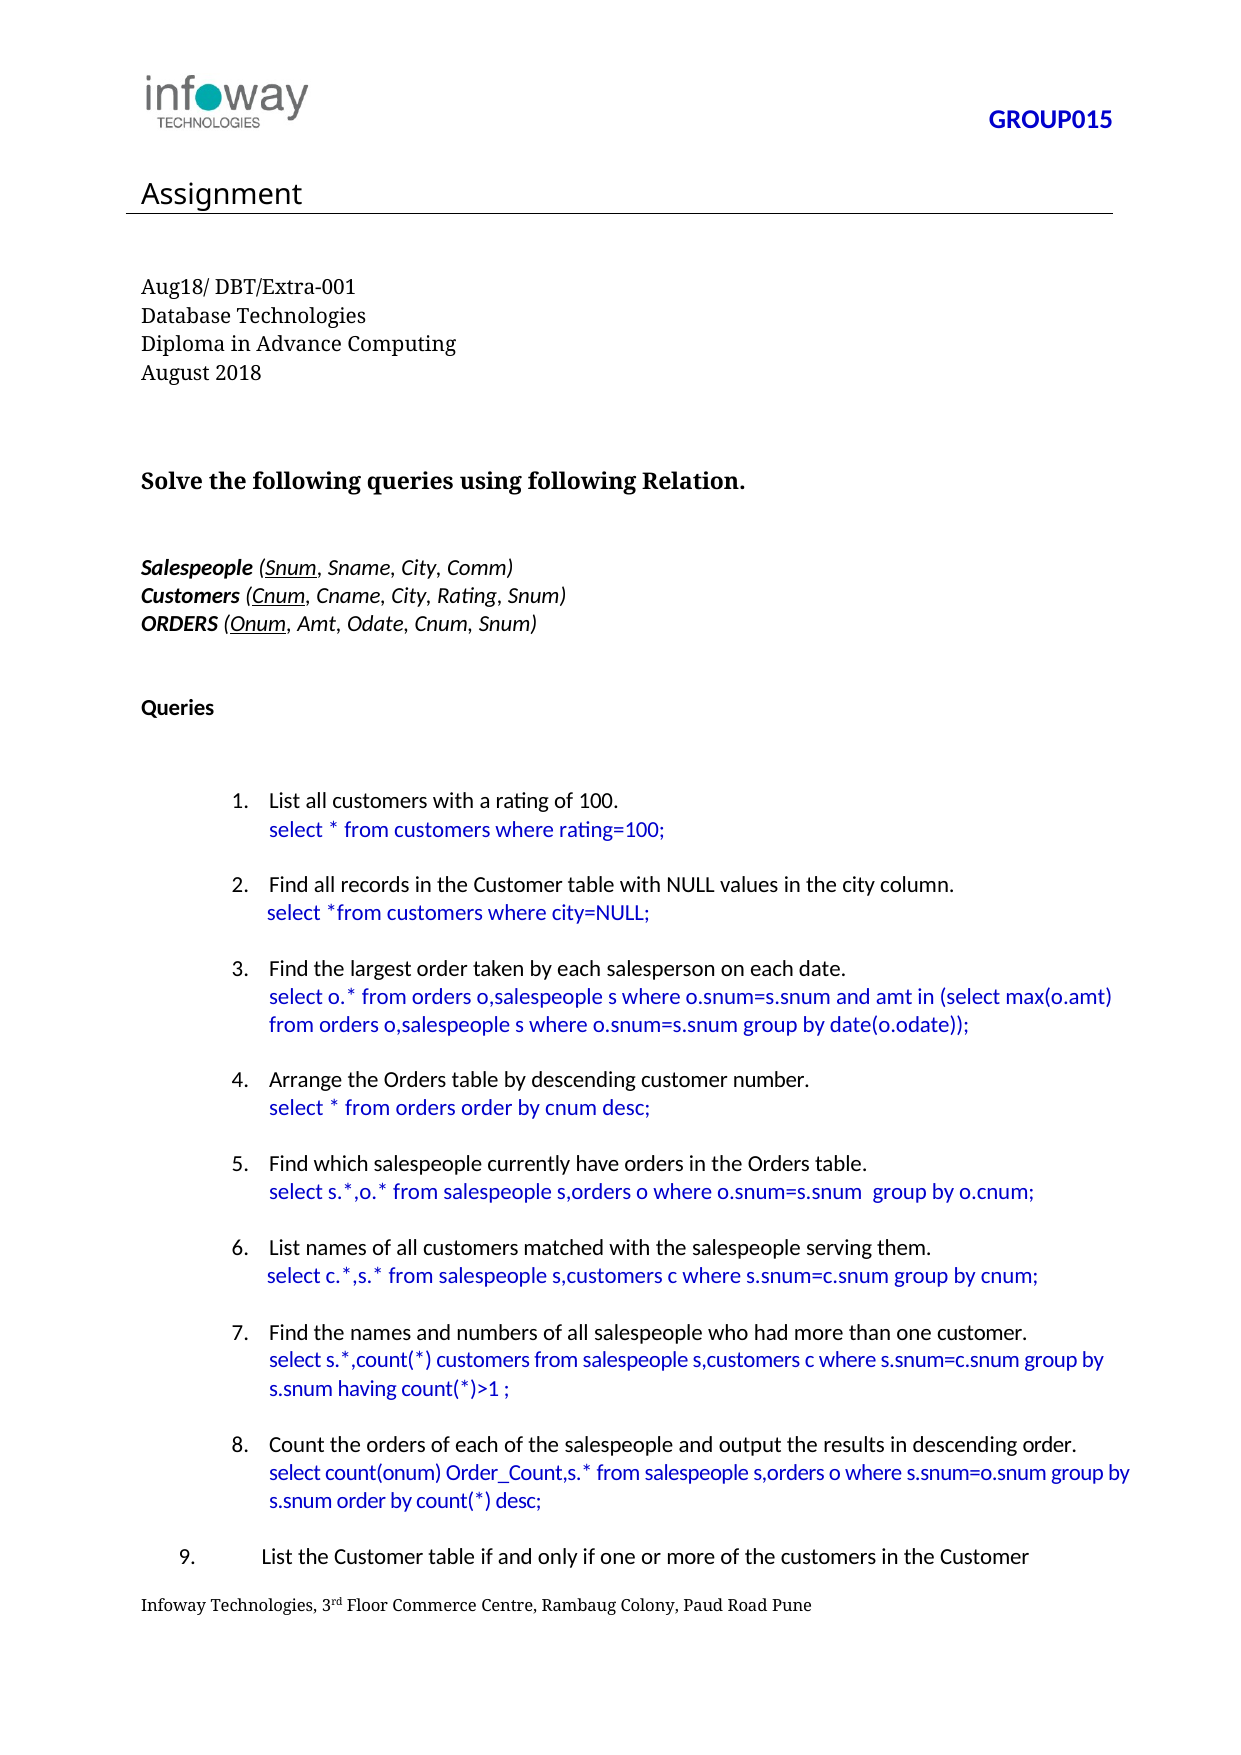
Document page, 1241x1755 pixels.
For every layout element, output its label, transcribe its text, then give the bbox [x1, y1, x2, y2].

text Diploma in Advance Computing August 2018 [141, 329, 507, 386]
list Count the orders of each of the salespeople and output the results in descending order. [231, 1430, 1138, 1458]
list select count(onum) Order_Count,s.* from salespeople s,orders o where s.snum=o.snum group by s.snum order by count(*) desc; [231, 1458, 1138, 1514]
list Find all records in the Customer table with NULL values in the city column. [231, 871, 1138, 898]
list Arrange the Orders table by descending customer number. [231, 1065, 1138, 1093]
picture [140, 73, 311, 131]
text Aug18/ DBT/Extra-001 Database Technologies [141, 272, 428, 329]
text Salespeople (Snum, Sname, City, Comm) Customers (Cnum, Cname, City, Rating, Snum) ORDERS (Onum, Amt, Odate, Cnum, Snum) [141, 553, 610, 637]
list select o.* from orders o,salespeople s where o.snum=s.snum and amt in (select max(o.amt) from orders o,salespeople s where o.snum=s.snum group by date(o.odate)); [231, 982, 1138, 1038]
list select * from orders order by cnum desc; [231, 1093, 1138, 1121]
list Find which salespeople currently have orders in the Orders table. [231, 1149, 1138, 1177]
list Find the largest order taken by each salesperson on each date. [231, 954, 1138, 982]
list select * from customers where rating=100; [231, 815, 1138, 843]
list List the Customer table if and only if one or more of the customers in the Customer [178, 1542, 1085, 1570]
text select *from customers where city=NULL; [178, 898, 1138, 926]
subtitle Solve the following queries using following Relation. [141, 465, 1138, 497]
list select s.*,count(*) customers from salespeople s,customers c where s.snum=c.snum group by s.snum having count(*)>1 ; [231, 1346, 1138, 1402]
list Find the names and numbers of all salespeople who had more than one customer. [231, 1318, 1138, 1346]
subtitle Queries [141, 693, 1138, 721]
list List all customers with a rating of 100. [231, 787, 1138, 815]
list List names of all customers matched with the salespeople serving them. [231, 1233, 1138, 1262]
list select s.*,o.* from salespeople s,orders o where o.snum=s.snum group by o.cnum; [231, 1177, 1138, 1206]
text Assignment [141, 173, 1138, 213]
text select c.*,s.* from salespeople s,customers c where s.snum=c.snum group by cnum; [178, 1262, 1138, 1289]
